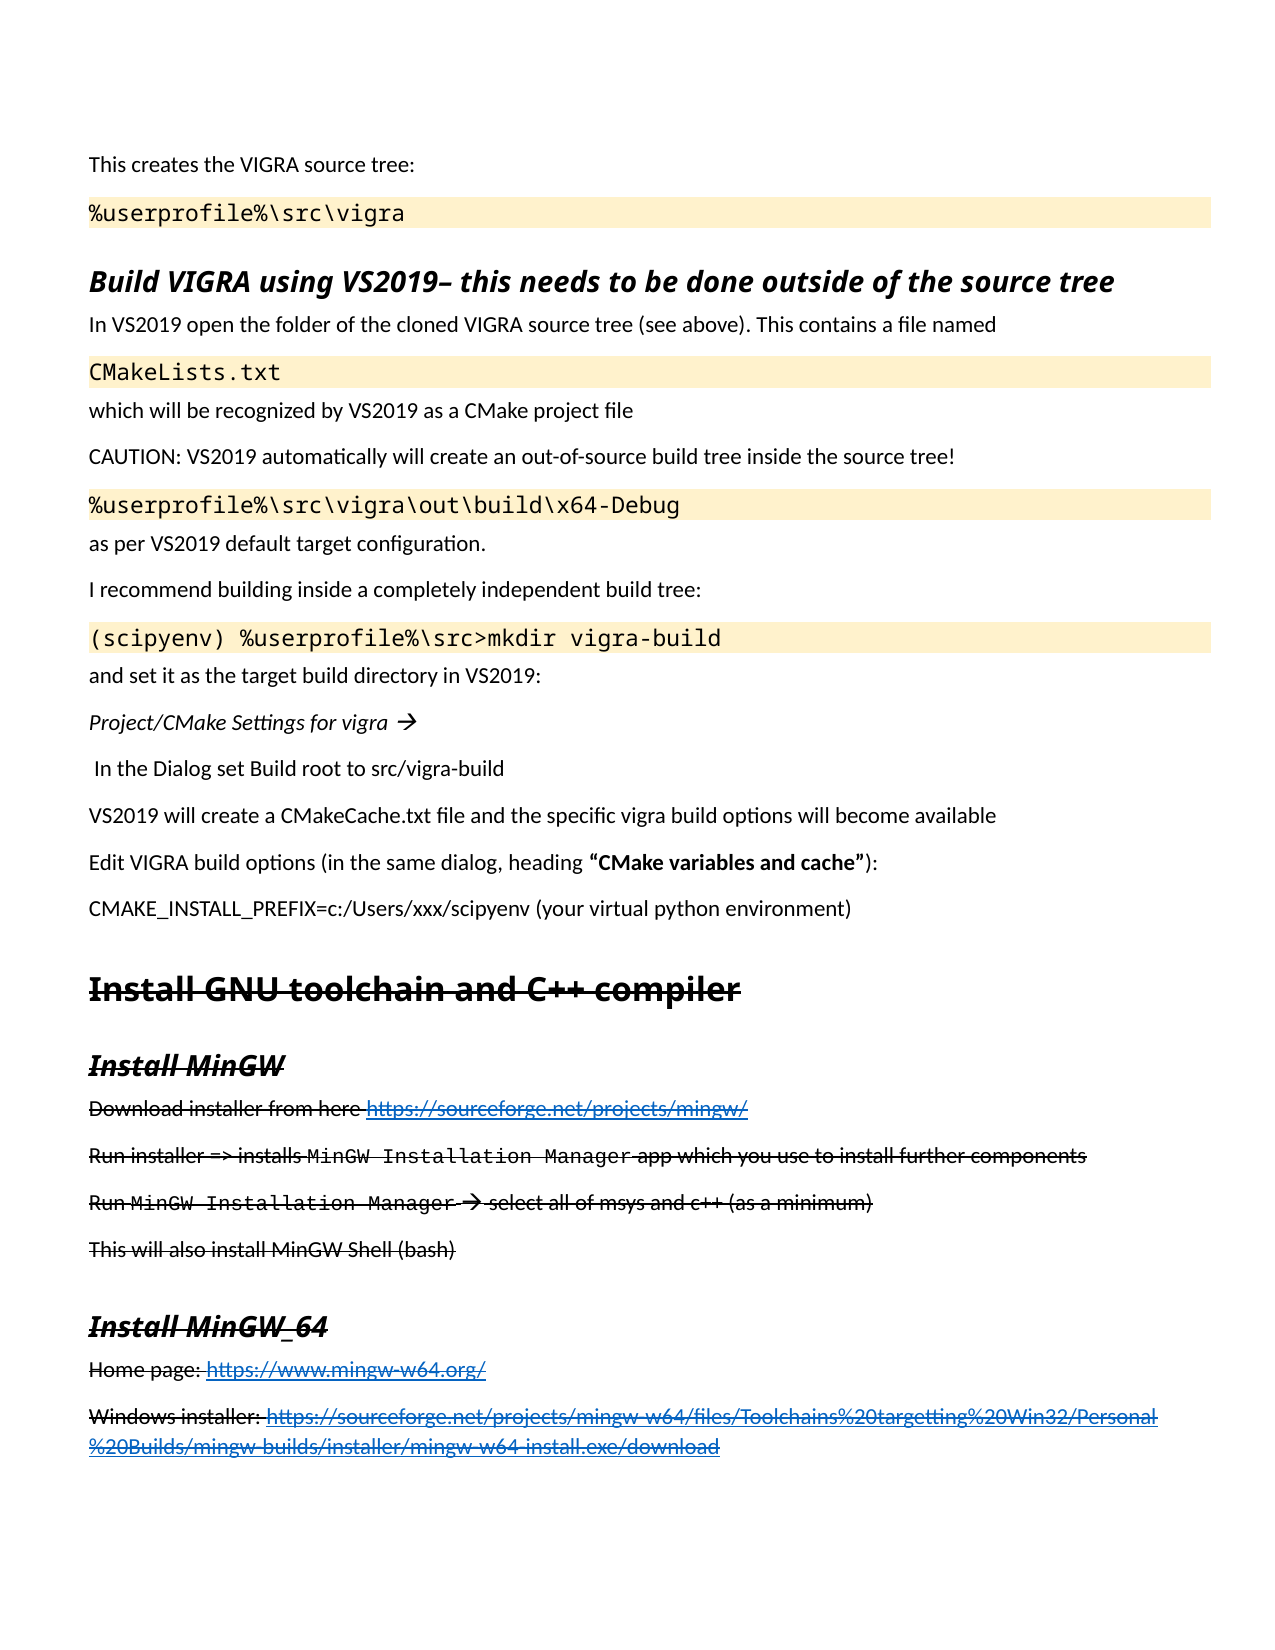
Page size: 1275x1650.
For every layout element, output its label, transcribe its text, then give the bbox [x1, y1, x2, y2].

text Run MinGW Installation Manager à select all of msys and c++ (as a minimum) [89, 1188, 1211, 1216]
text In VS2019 open the folder of the cloned VIGRA source tree (see above). This contains a file named [89, 310, 1211, 338]
text and set it as the target build directory in VS2019: [89, 661, 1211, 689]
subtitle Install MinGW [89, 1046, 1211, 1085]
text VS2019 will create a CMakeCache.txt file and the specific vigra build options will become available [89, 801, 1211, 829]
text %userprofile%\src\vigra [89, 197, 1211, 228]
text Windows installer: https://sourceforge.net/projects/mingw-w64/files/Toolchains%20targetting%20Win32/Personal%20Builds/mingw-builds/installer/mingw-w64-install.exe/download [89, 1402, 1211, 1460]
subtitle Install MinGW_64 [89, 1307, 1211, 1346]
text as per VS2019 default target configuration. [89, 529, 1211, 557]
text %userprofile%\src\vigra\out\build\x64-Debug [89, 489, 1211, 520]
text This creates the VIGRA source tree: [89, 150, 1211, 178]
text I recommend building inside a completely independent build tree: [89, 575, 1211, 603]
text Edit VIGRA build options (in the same dialog, heading “CMake variables and cache”): [89, 848, 1211, 876]
text (scipyenv) %userprofile%\src>mkdir vigra-build [89, 622, 1211, 653]
text CMakeLists.txt [89, 356, 1211, 388]
subtitle Install GNU toolchain and C++ compiler [89, 966, 1211, 1011]
text CMAKE_INSTALL_PREFIX=c:/Users/xxx/scipyenv (your virtual python environment) [89, 894, 1211, 922]
text Download installer from here https://sourceforge.net/projects/mingw/ [89, 1094, 1211, 1122]
text Home page: https://www.mingw-w64.org/ [89, 1355, 1211, 1383]
text In the Dialog set Build root to src/vigra-build [89, 754, 1211, 782]
subtitle Build VIGRA using VS2019– this needs to be done outside of the source tree [89, 261, 1211, 301]
text Project/CMake Settings for vigra à [89, 708, 1211, 736]
text This will also install MinGW Shell (bash) [89, 1235, 1211, 1263]
text Run installer => installs MinGW Installation Manager app which you use to install further components [89, 1141, 1211, 1169]
text CAUTION: VS2019 automatically will create an out-of-source build tree inside the source tree! [89, 442, 1211, 471]
text which will be recognized by VS2019 as a CMake project file [89, 396, 1211, 424]
